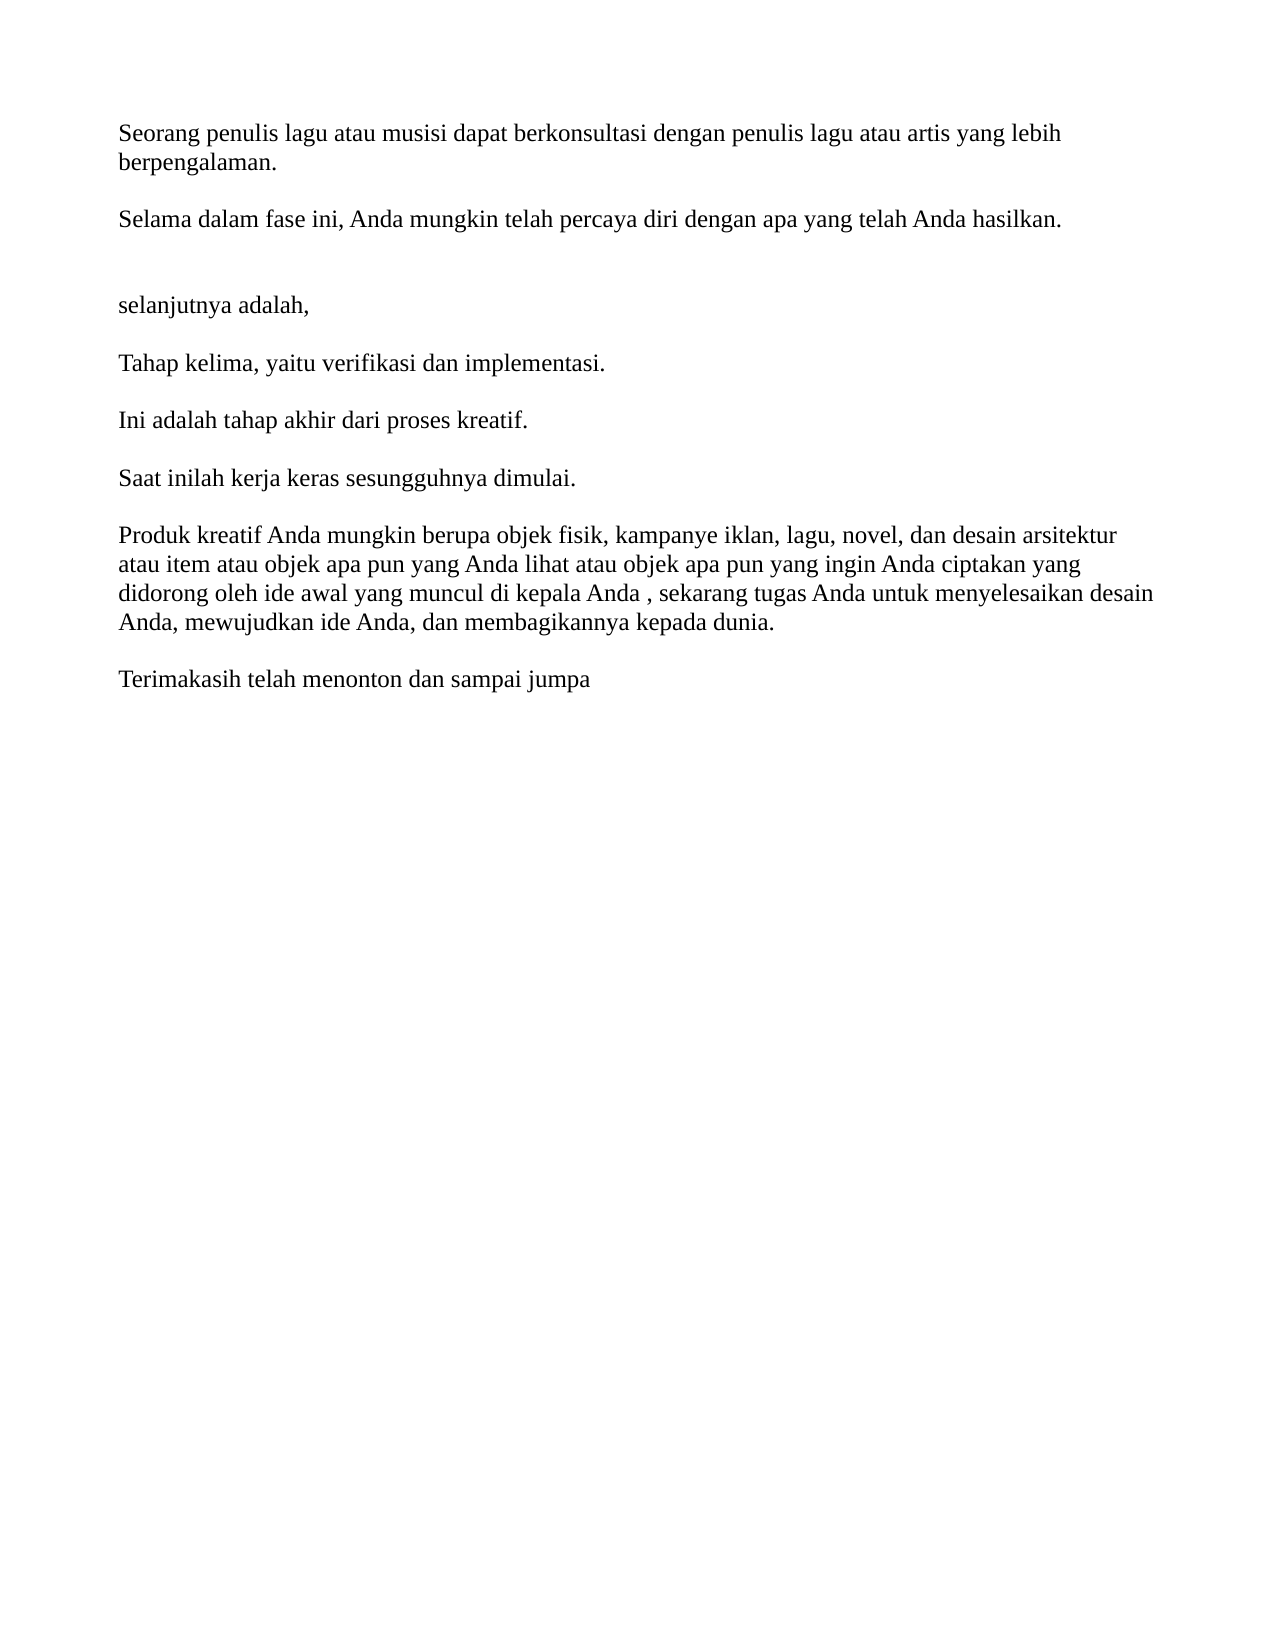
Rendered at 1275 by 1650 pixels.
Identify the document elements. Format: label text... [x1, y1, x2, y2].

text Ini adalah tahap akhir dari proses kreatif. [118, 406, 1157, 434]
text Tahap kelima, yaitu verifikasi dan implementasi. [118, 348, 1157, 377]
text Saat inilah kerja keras sesungguhnya dimulai. [118, 463, 1157, 492]
text selanjutnya adalah, [118, 291, 1157, 319]
text Seorang penulis lagu atau musisi dapat berkonsultasi dengan penulis lagu atau artis yang lebih berpengalaman. [118, 118, 1157, 176]
text Terimakasih telah menonton dan sampai jumpa [118, 664, 1157, 693]
text Selama dalam fase ini, Anda mungkin telah percaya diri dengan apa yang telah Anda hasilkan. [118, 204, 1157, 233]
text Produk kreatif Anda mungkin berupa objek fisik, kampanye iklan, lagu, novel, dan desain arsitektur atau item atau objek apa pun yang Anda lihat atau objek apa pun yang ingin Anda ciptakan yang didorong oleh ide awal yang muncul di kepala Anda , sekarang tugas Anda untuk menyelesaikan desain Anda, mewujudkan ide Anda, dan membagikannya kepada dunia. [118, 521, 1157, 636]
